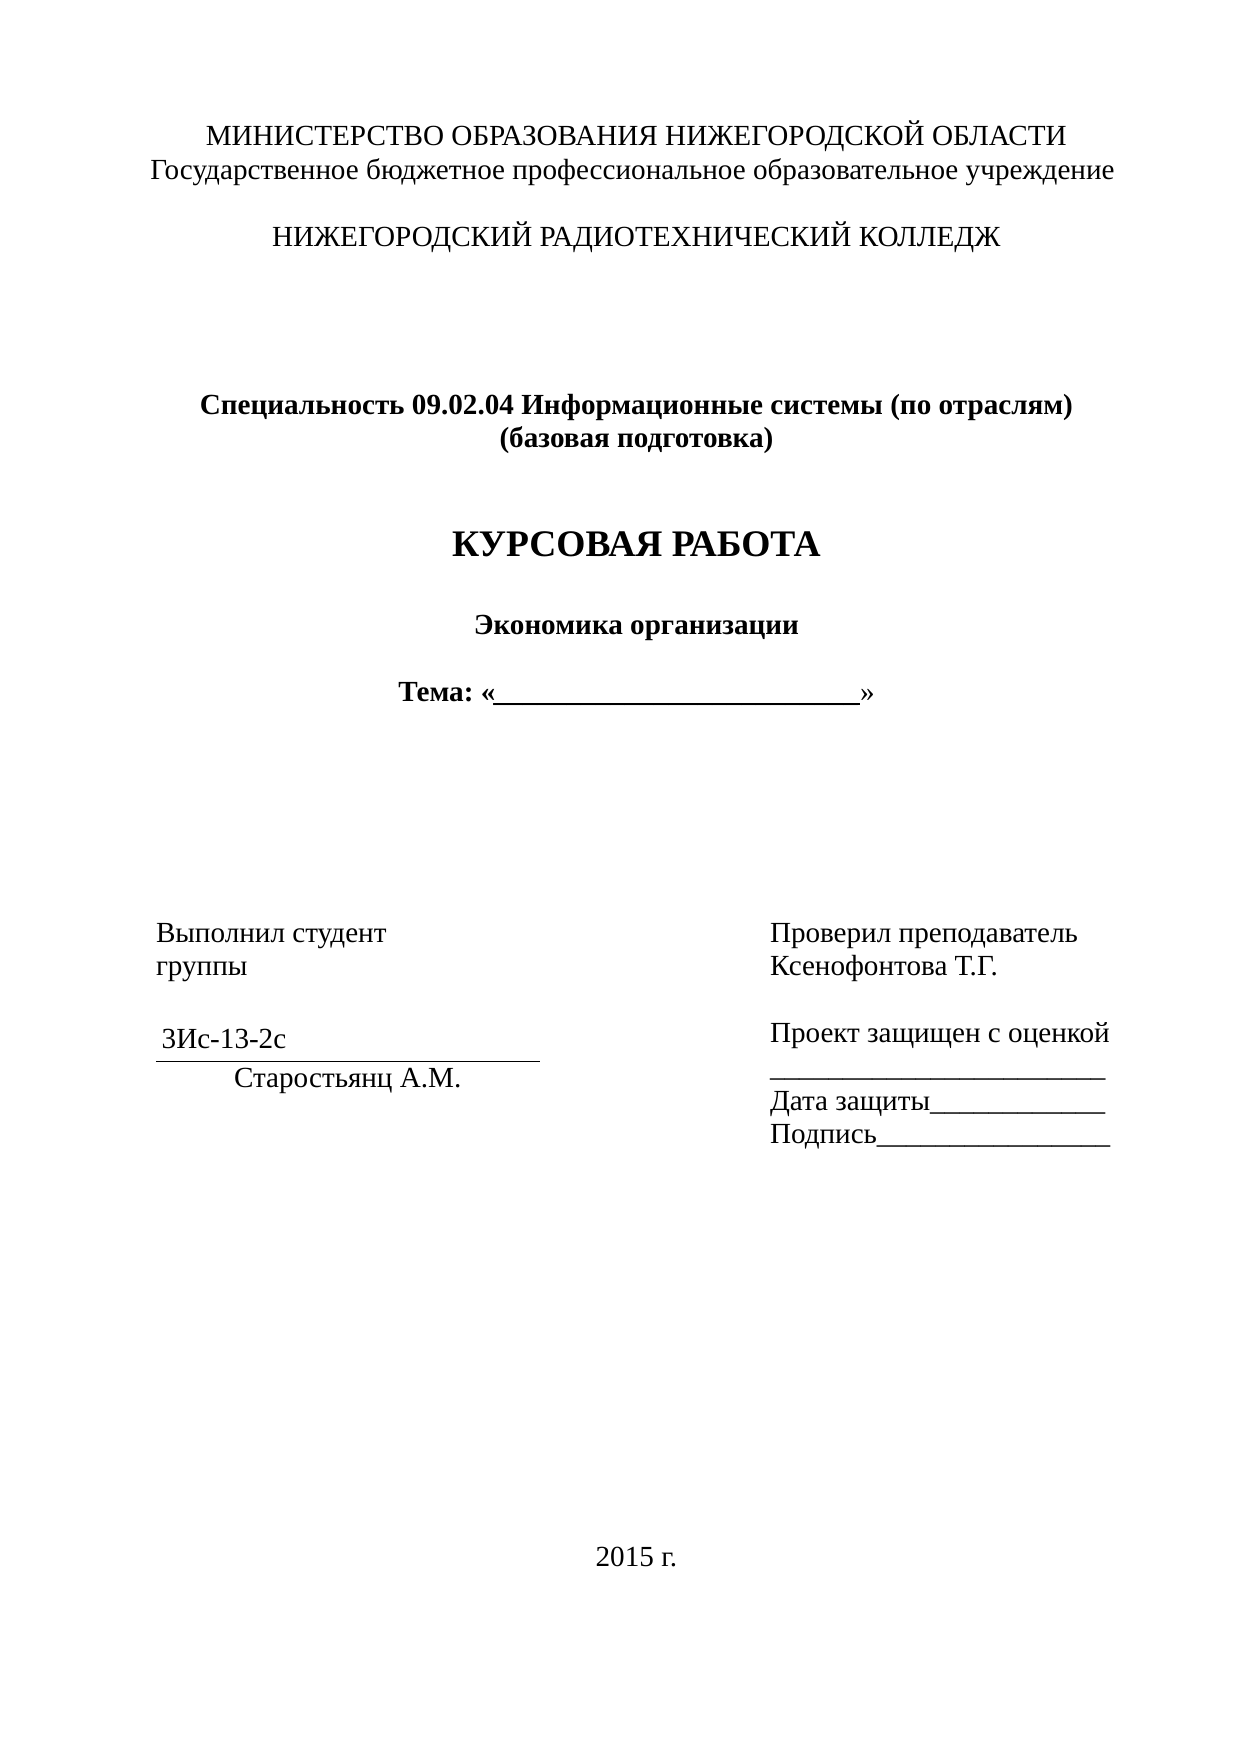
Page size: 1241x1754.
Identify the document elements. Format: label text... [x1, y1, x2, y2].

table_header Выполнил студент группы Старостьянц А.М. [150, 909, 545, 1155]
text (базовая подготовка) [150, 420, 1122, 454]
text КУРСОВАЯ РАБОТА [150, 521, 1122, 564]
table_header 3Ис-13-2с [156, 1016, 539, 1061]
text Экономика организации [150, 607, 1122, 641]
text Тема: «_________________________» [150, 674, 1122, 708]
text Специальность 09.02.04 Информационные системы (по отраслям) [150, 387, 1122, 420]
text Государственное бюджетное профессиональное образовательное учреждение [150, 152, 1122, 186]
text 2015 г. [150, 1539, 1122, 1572]
text НИЖЕГОРОДСКИЙ РАДИОТЕХНИЧЕСКИЙ КОЛЛЕДЖ [150, 219, 1122, 253]
table_header Проверил преподаватель Ксенофонтова Т.Г. Проект защищен с оценкой _______________________ Дата защиты____________ Подпись________________ [764, 909, 1155, 1155]
text МИНИСТЕРСТВО ОБРАЗОВАНИЯ НИЖЕГОРОДСКОЙ ОБЛАСТИ [150, 118, 1122, 152]
table_header [545, 909, 764, 1155]
